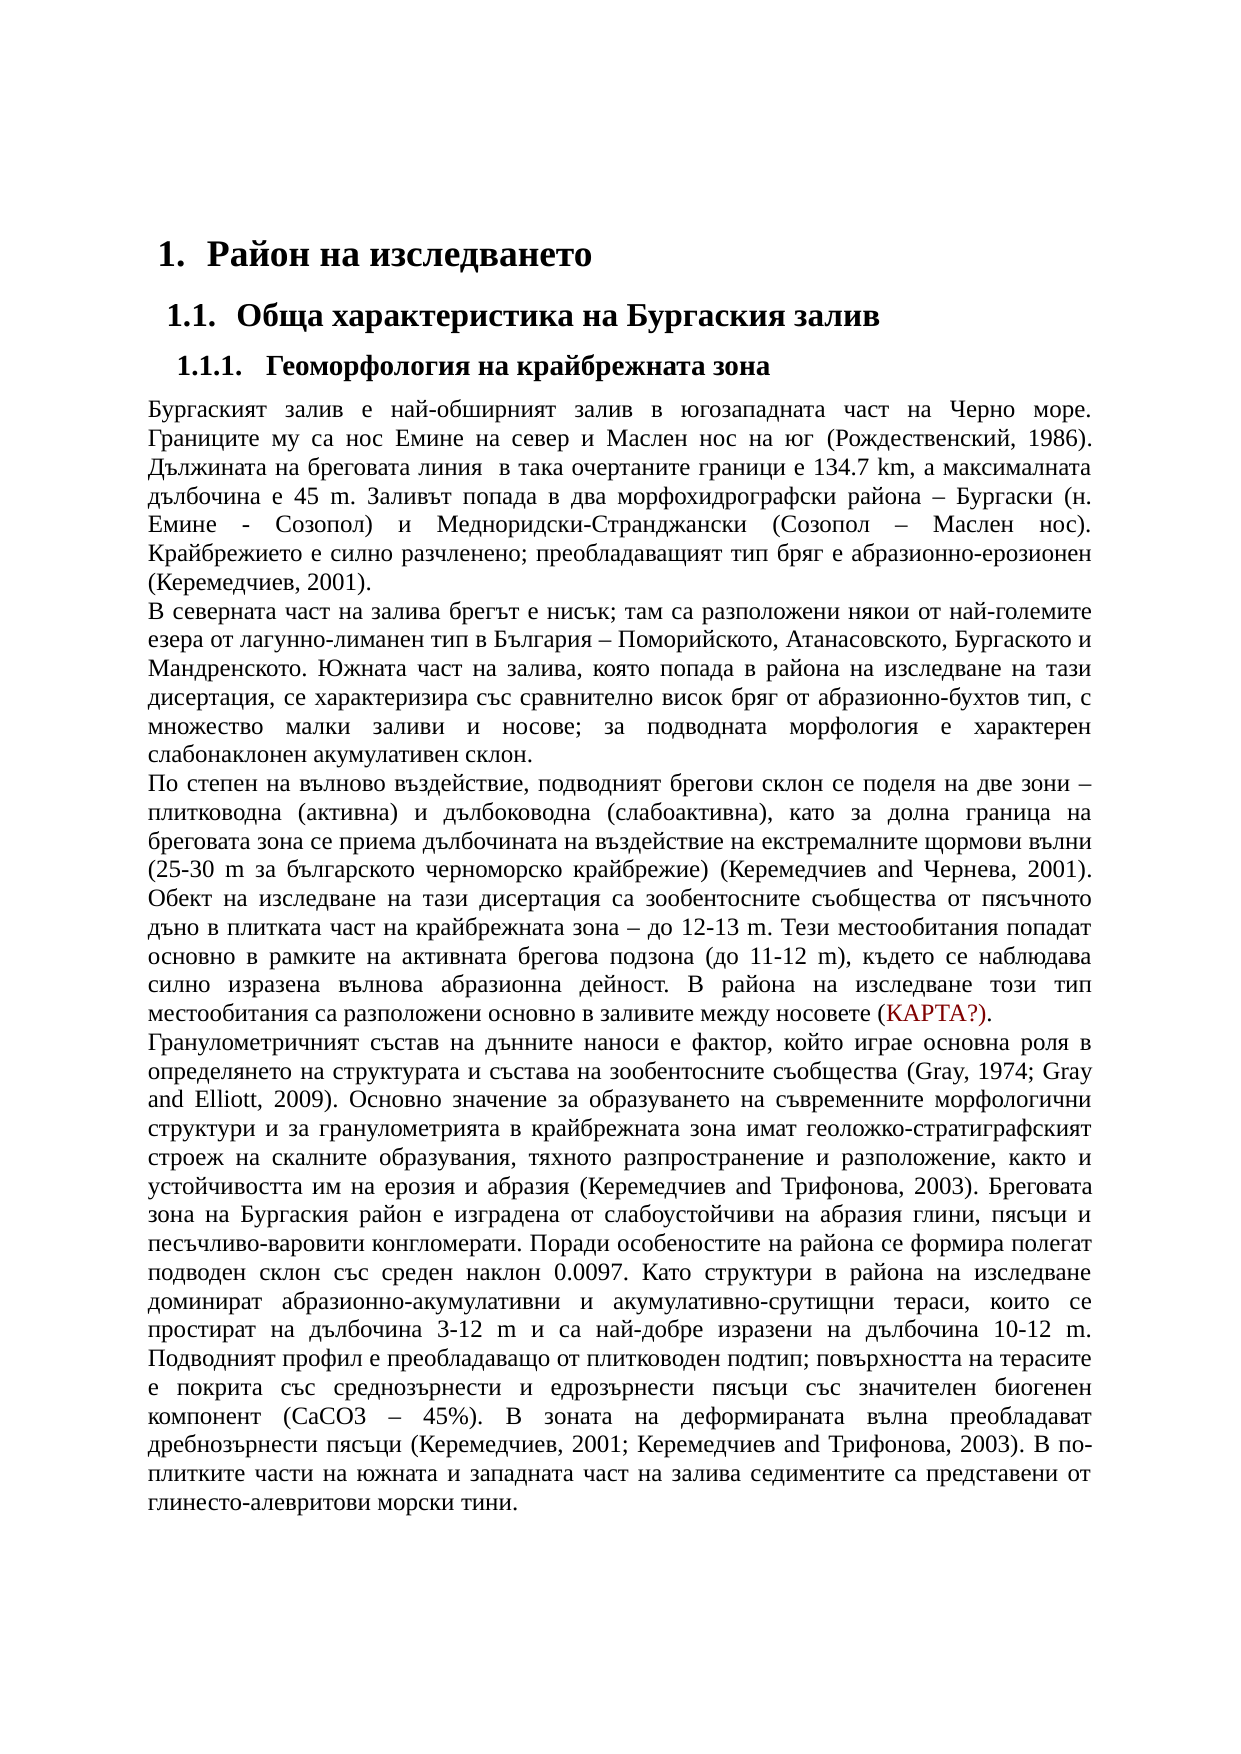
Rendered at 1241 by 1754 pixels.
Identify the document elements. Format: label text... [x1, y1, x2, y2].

subtitle Район на изследването [185, 232, 1093, 275]
text По степен на вълново въздействие, подводният брегови склон се поделя на две зони – плитководна (активна) и дълбоководна (слабоактивна), като за долна граница на бреговата зона се приема дълбочината на въздействие на екстремалните щормови вълни (25-30 m за българското черноморско крайбрежие) (Керемедчиев and Чернева, 2001). Обект на изследване на тази дисертация са зообентосните съобщества от пясъчното дъно в плитката част на крайбрежната зона – до 12-13 m. Тези местообитания попадат основно в рамките на активната брегова подзона (до 11-12 m), където се наблюдава силно изразена вълнова абразионна дейност. В района на изследване този тип местообитания са разположени основно в заливите между носовете (КАРТА?). [148, 768, 1093, 1027]
subtitle Обща характеристика на Бургаския залив [224, 296, 1093, 334]
subtitle Геоморфология на крайбрежната зона [242, 348, 1093, 382]
text Бургаският залив е най-обширният залив в югозападната част на Черно море. Границите му са нос Емине на север и Маслен нос на юг (Рождественский, 1986). Дължината на бреговата линия в така очертаните граници е 134.7 km, а максималната дълбочина е 45 m. Заливът попада в два морфохидрографски района – Бургаски (н. Емине - Созопол) и Медноридски-Странджански (Созопол – Маслен нос). Крайбрежието е силно разчленено; преобладаващият тип бряг е абразионно-ерозионен (Керемедчиев, 2001). [148, 394, 1093, 596]
text В северната част на залива брегът е нисък; там са разположени някои от най-големите езера от лагунно-лиманен тип в България – Поморийското, Атанасовското, Бургаското и Мандренското. Южната част на залива, която попада в района на изследване на тази дисертация, се характеризира със сравнително висок бряг от абразионно-бухтов тип, с множество малки заливи и носове; за подводната морфология е характерен слабонаклонен акумулативен склон. [148, 596, 1093, 768]
text Гранулометричният състав на дънните наноси е фактор, който играе основна роля в определянето на структурата и състава на зообентосните съобщества (Gray, 1974; Gray and Elliott, 2009). Основно значение за образуването на съвременните морфологични структури и за гранулометрията в крайбрежната зона имат геоложко-стратиграфският строеж на скалните образувания, тяхното разпространение и разположение, както и устойчивостта им на ерозия и абразия (Керемедчиев and Трифонова, 2003). Бреговата зона на Бургаския район е изградена от слабоустойчиви на абразия глини, пясъци и песъчливо-варовити конгломерати. Поради особеностите на района се формира полегат подводен склон със среден наклон 0.0097. Като структури в района на изследване доминират абразионно-акумулативни и акумулативно-срутищни тераси, които се простират на дълбочина 3-12 m и са най-добре изразени на дълбочина 10-12 m. Подводният профил е преобладаващо от плитководен подтип; повърхността на терасите е покрита със среднозърнести и едрозърнести пясъци със значителен биогенен компонент (CaCO3 – 45%). В зоната на деформираната вълна преобладават дребнозърнести пясъци (Керемедчиев, 2001; Керемедчиев and Трифонова, 2003). В по-плитките части на южната и западната част на залива седиментите са представени от глинесто-алевритови морски тини. [148, 1027, 1093, 1516]
